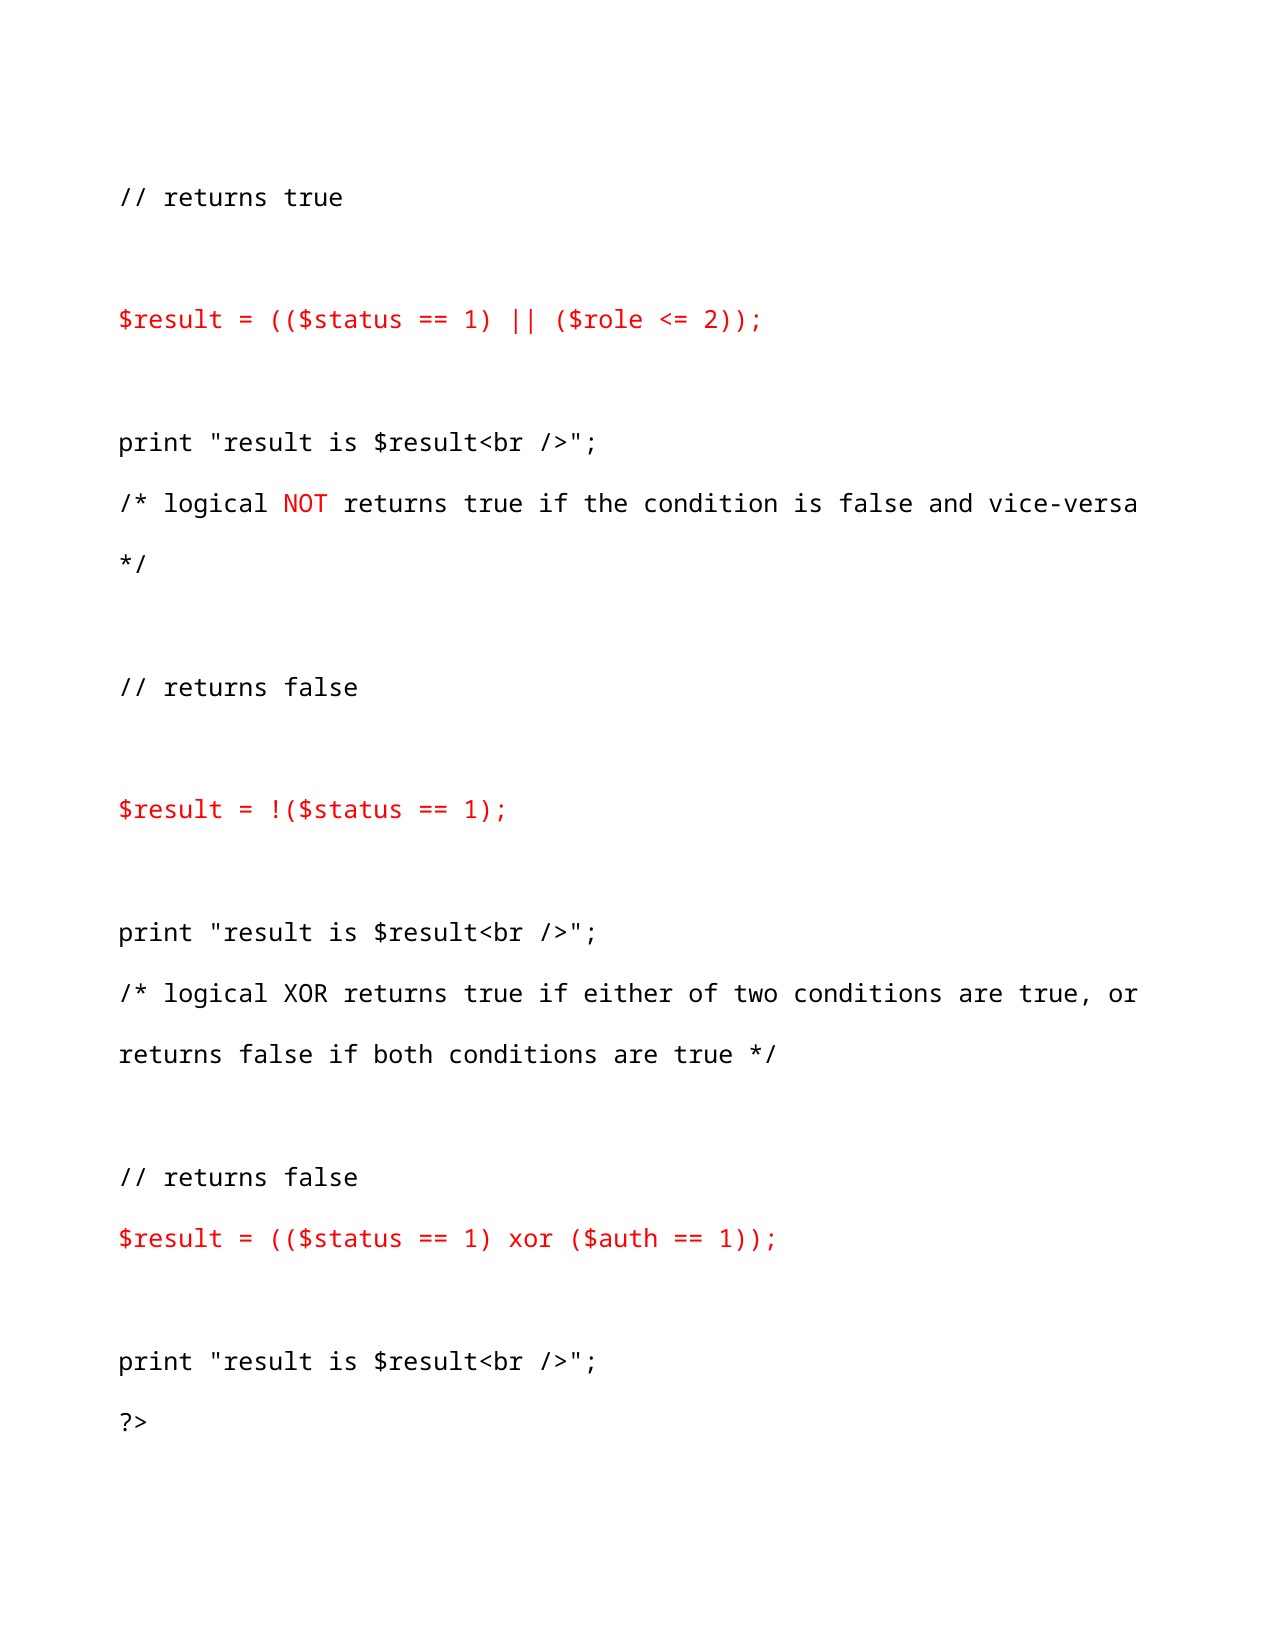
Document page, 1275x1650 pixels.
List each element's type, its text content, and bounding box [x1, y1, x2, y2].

text ?> [118, 1404, 1157, 1438]
text $result = (($status == 1) xor ($auth == 1)); print "result is $result<br />"; [118, 1221, 1157, 1377]
text // returns true $result = (($status == 1) || ($role <= 2)); print "result is $result<br />"; [118, 118, 1157, 458]
text /* logical XOR returns true if either of two conditions are true, or returns false if both conditions are true */ // returns false [118, 976, 1157, 1193]
text /* logical NOT returns true if the condition is false and vice-versa */ // returns false $result = !($status == 1); print "result is $result<br />"; [118, 486, 1157, 948]
